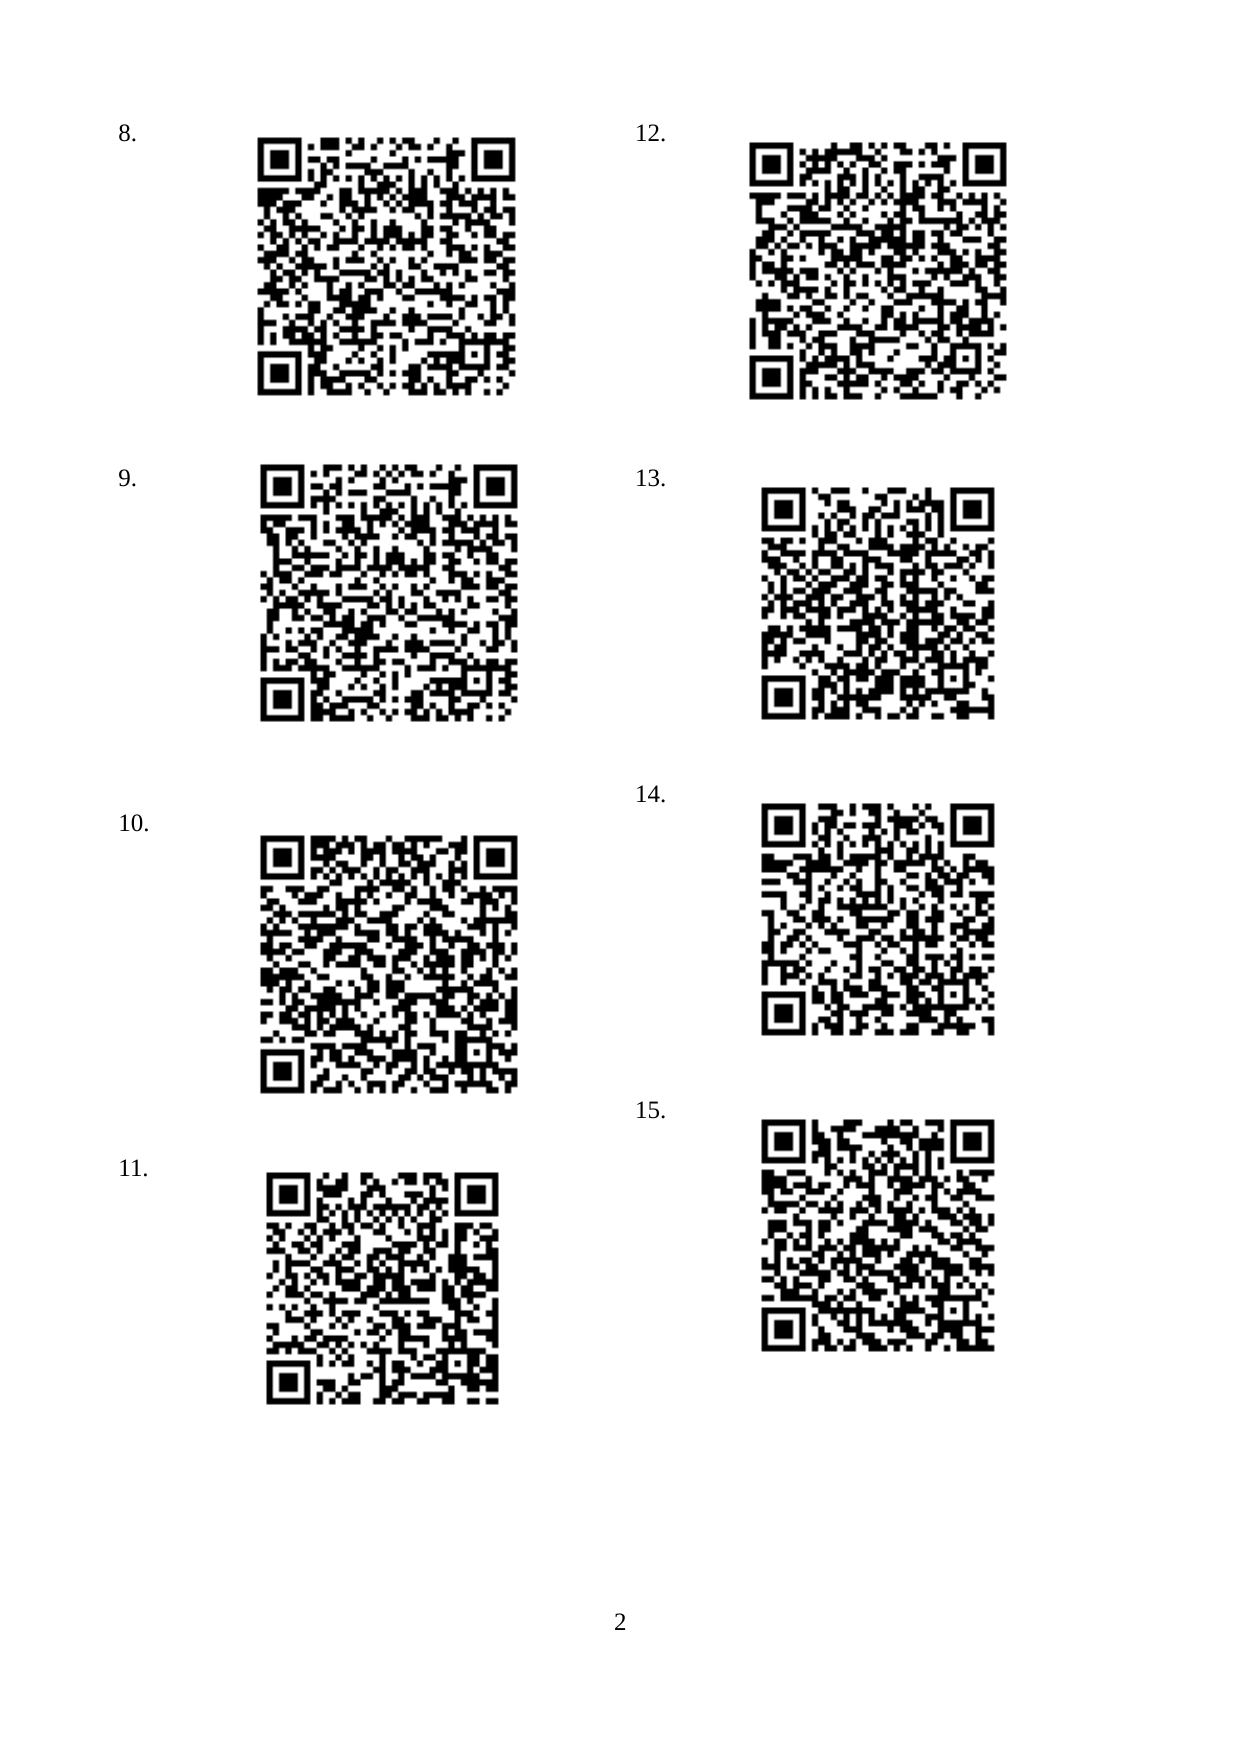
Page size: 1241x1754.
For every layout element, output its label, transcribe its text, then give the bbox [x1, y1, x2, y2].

text 11. [118, 1153, 242, 1182]
text 12. [635, 118, 725, 147]
picture [737, 1095, 1019, 1377]
picture [242, 1148, 524, 1430]
text [1019, 463, 1122, 492]
text [524, 1153, 605, 1182]
picture [737, 463, 1019, 745]
text 10. [118, 808, 605, 837]
text [1032, 118, 1122, 147]
text 15. [635, 1096, 737, 1124]
picture [233, 113, 540, 421]
picture [725, 118, 1032, 425]
text 9. [118, 463, 236, 492]
text [540, 118, 605, 147]
text [1019, 1096, 1122, 1124]
picture [737, 779, 1019, 1061]
text [543, 463, 605, 492]
picture [236, 812, 543, 1119]
text 8. [118, 118, 233, 147]
text 13. [635, 463, 737, 492]
picture [236, 440, 543, 747]
text 14. [635, 779, 737, 808]
text [1019, 779, 1122, 808]
